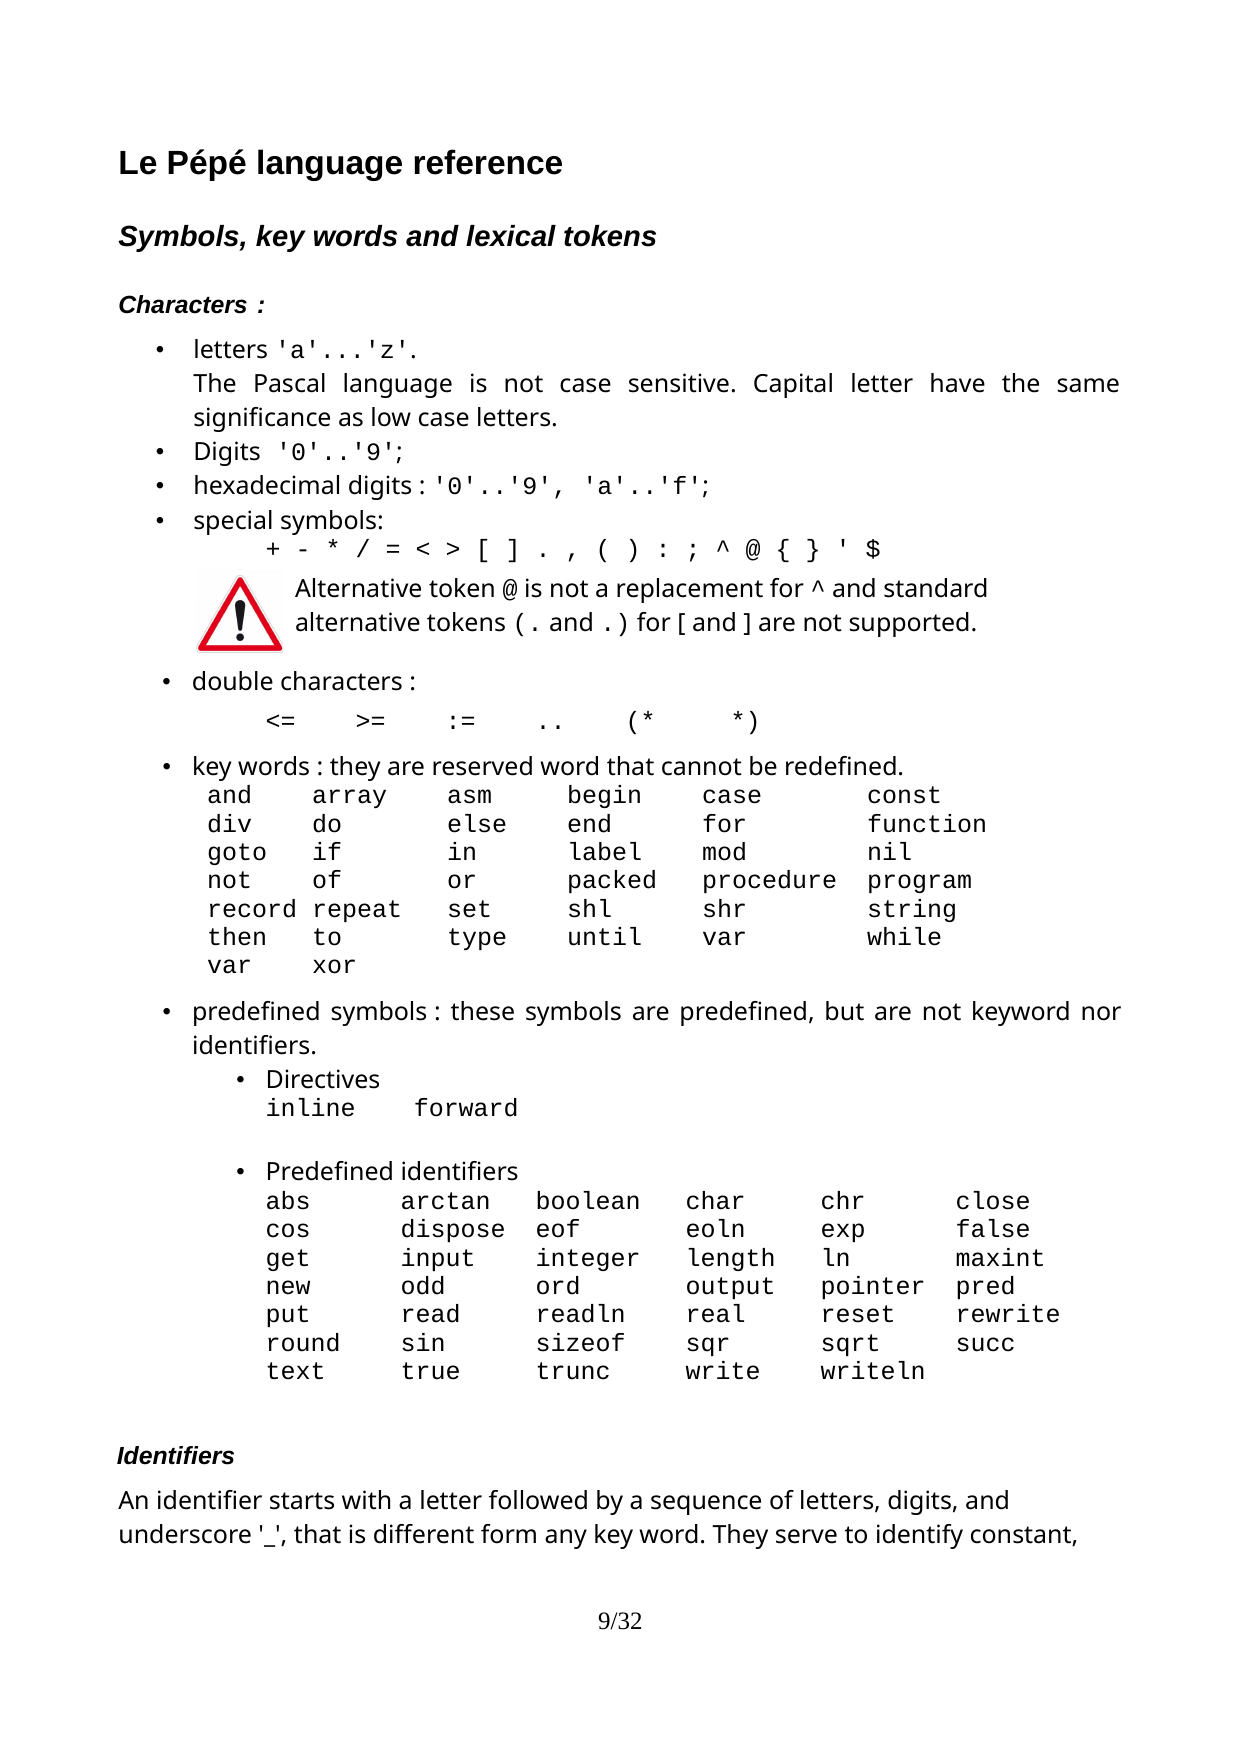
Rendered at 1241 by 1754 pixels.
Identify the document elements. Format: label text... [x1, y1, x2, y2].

list abs arctan boolean char chr close [236, 1188, 1122, 1217]
list get input integer length ln maxint [236, 1245, 1122, 1273]
list then to type until var while [162, 925, 1122, 953]
list Digits '0'..'9'; [156, 434, 1122, 468]
list not of or packed procedure program [162, 868, 1122, 896]
subtitle Le Pépé language reference [118, 143, 1122, 182]
subtitle Identifiers [117, 1441, 1122, 1470]
list goto if in label mod nil [162, 840, 1122, 868]
table_header Alternative token @ is not a replacement for ^ and standard alternative tokens (. and .) for [ and ] are not supported. [289, 565, 1123, 663]
list key words : they are reserved word that cannot be redefined. [162, 749, 1122, 783]
list div do else end for function [162, 811, 1122, 840]
list put read readln real reset rewrite [236, 1302, 1122, 1330]
list Predefined identifiers [236, 1154, 1122, 1188]
subtitle Symbols, key words and lexical tokens [118, 219, 1122, 253]
subtitle Characters : [118, 290, 1122, 319]
list round sin sizeof sqr sqrt succ [236, 1330, 1122, 1358]
list text true trunc write writeln [236, 1358, 1122, 1387]
text An identifier starts with a letter followed by a sequence of letters, digits, and underscore '_', that is different form any key word. They serve to identify constant, [118, 1482, 1122, 1551]
list letters 'a'...'z'. [156, 331, 1122, 366]
list double characters : [162, 663, 1122, 697]
list inline forward [236, 1096, 1122, 1124]
picture [196, 570, 284, 658]
list record repeat set shl shr string [162, 896, 1122, 925]
list Directives [236, 1061, 1122, 1095]
list special symbols: [156, 502, 1122, 536]
list var xor [162, 953, 1122, 981]
list and array asm begin case const [162, 783, 1122, 811]
list predefined symbols : these symbols are predefined, but are not keyword nor identifiers. [162, 993, 1122, 1061]
list cos dispose eof eoln exp false [236, 1217, 1122, 1245]
list + - * / = < > [ ] . , ( ) : ; ^ @ { } ' $ [236, 536, 1122, 565]
list <= >= := .. (* *) [236, 709, 1122, 737]
table_header [191, 565, 289, 663]
list The Pascal language is not case sensitive. Capital letter have the same significance as low case letters. [156, 366, 1122, 434]
list new odd ord output pointer pred [236, 1273, 1122, 1302]
list hexadecimal digits : '0'..'9', 'a'..'f'; [156, 468, 1122, 502]
